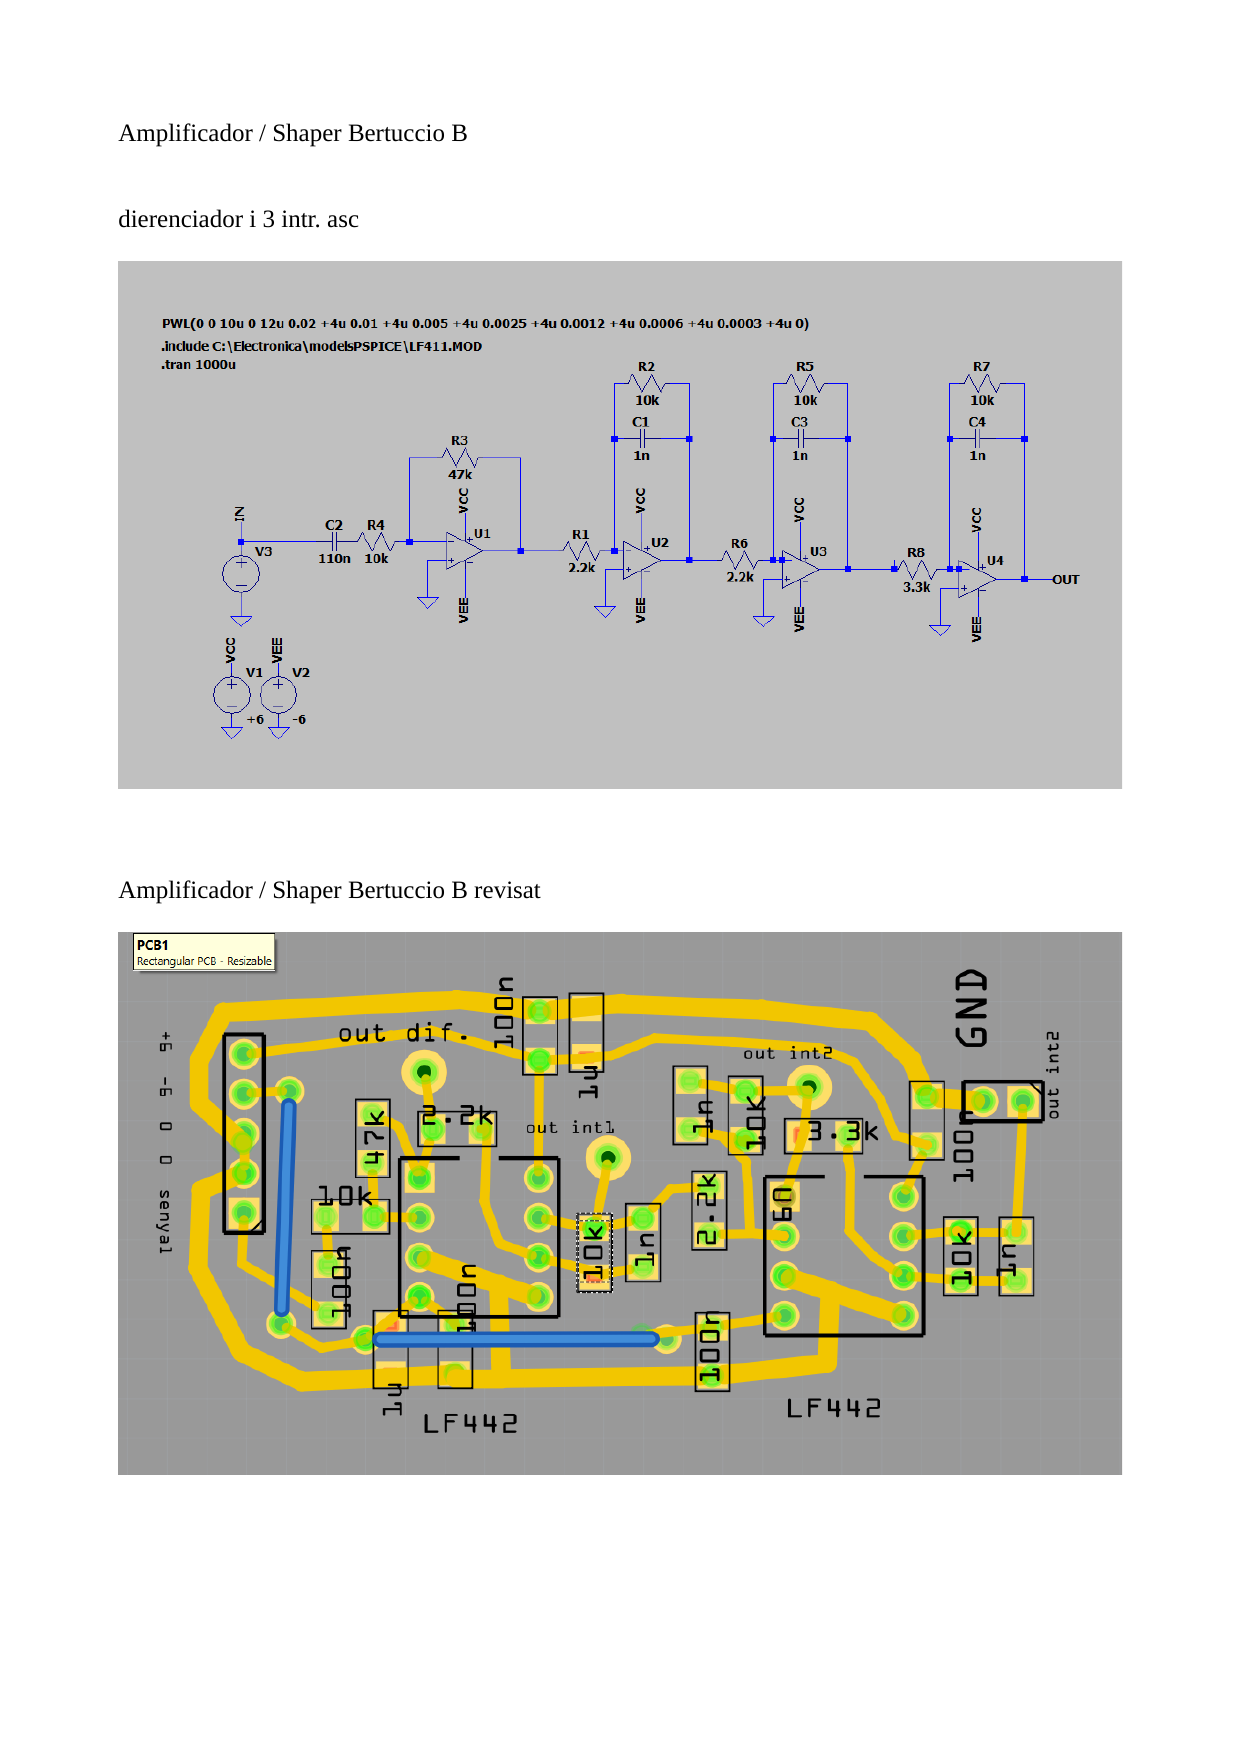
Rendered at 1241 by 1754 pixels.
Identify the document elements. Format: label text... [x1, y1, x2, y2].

picture [118, 261, 1123, 789]
text Amplificador / Shaper Bertuccio B [118, 118, 1122, 147]
picture [118, 932, 1123, 1475]
text dierenciador i 3 intr. asc [118, 204, 1122, 233]
text Amplificador / Shaper Bertuccio B revisat [118, 875, 1122, 904]
